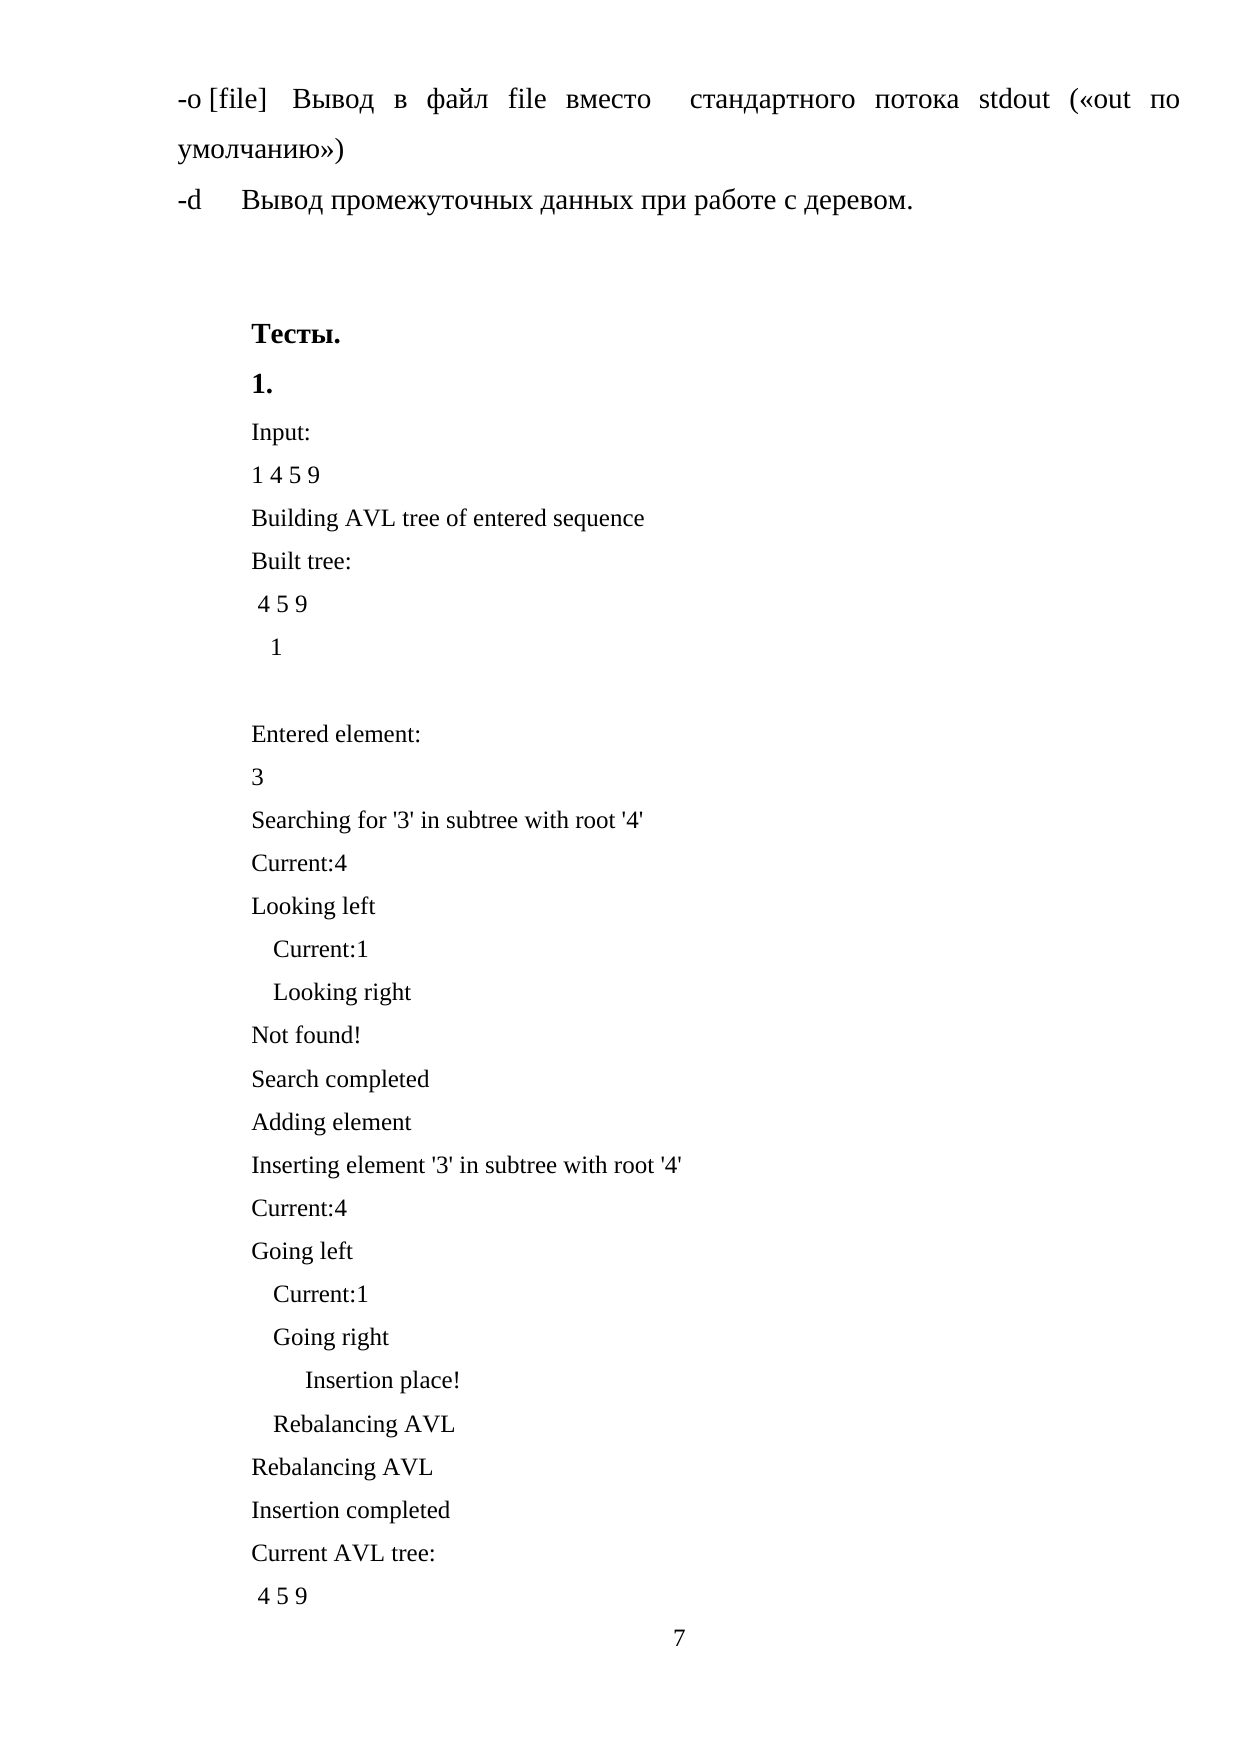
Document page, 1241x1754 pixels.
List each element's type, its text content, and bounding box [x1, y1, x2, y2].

text Inserting element '3' in subtree with root '4' [177, 1150, 1181, 1179]
text Searching for '3' in subtree with root '4' [177, 805, 1181, 834]
text Insertion place! [177, 1366, 1181, 1394]
text -d Вывод промежуточных данных при работе с деревом. [177, 182, 1181, 216]
text Rebalancing AVL [177, 1452, 1181, 1481]
text Search completed [177, 1064, 1181, 1092]
text 4 5 9 [177, 589, 1181, 618]
text Looking left [177, 891, 1181, 920]
text 1 4 5 9 [177, 460, 1181, 489]
text Rebalancing AVL [177, 1409, 1181, 1437]
text Input: [177, 417, 1181, 446]
text Going left [177, 1236, 1181, 1265]
text 4 5 9 [177, 1581, 1181, 1610]
text Entered element: [177, 719, 1181, 747]
text Built tree: [177, 546, 1181, 575]
text Current:1 [177, 934, 1181, 963]
text Going right [177, 1322, 1181, 1351]
text Тесты. [177, 316, 1181, 350]
text Not found! [177, 1021, 1181, 1049]
text Insertion completed [177, 1495, 1181, 1524]
text 1 [177, 632, 1181, 661]
text Current:4 [177, 848, 1181, 877]
text Building AVL tree of entered sequence [177, 503, 1181, 532]
text 3 [177, 762, 1181, 791]
text Looking right [177, 977, 1181, 1006]
text Current:1 [177, 1279, 1181, 1308]
text Adding element [177, 1107, 1181, 1136]
text Current AVL tree: [177, 1538, 1181, 1567]
text Current:4 [177, 1193, 1181, 1222]
text 1. [177, 366, 1181, 400]
text -o [file] Вывод в файл file вместо стандартного потока stdout («out по умолчанию») [177, 81, 1181, 165]
